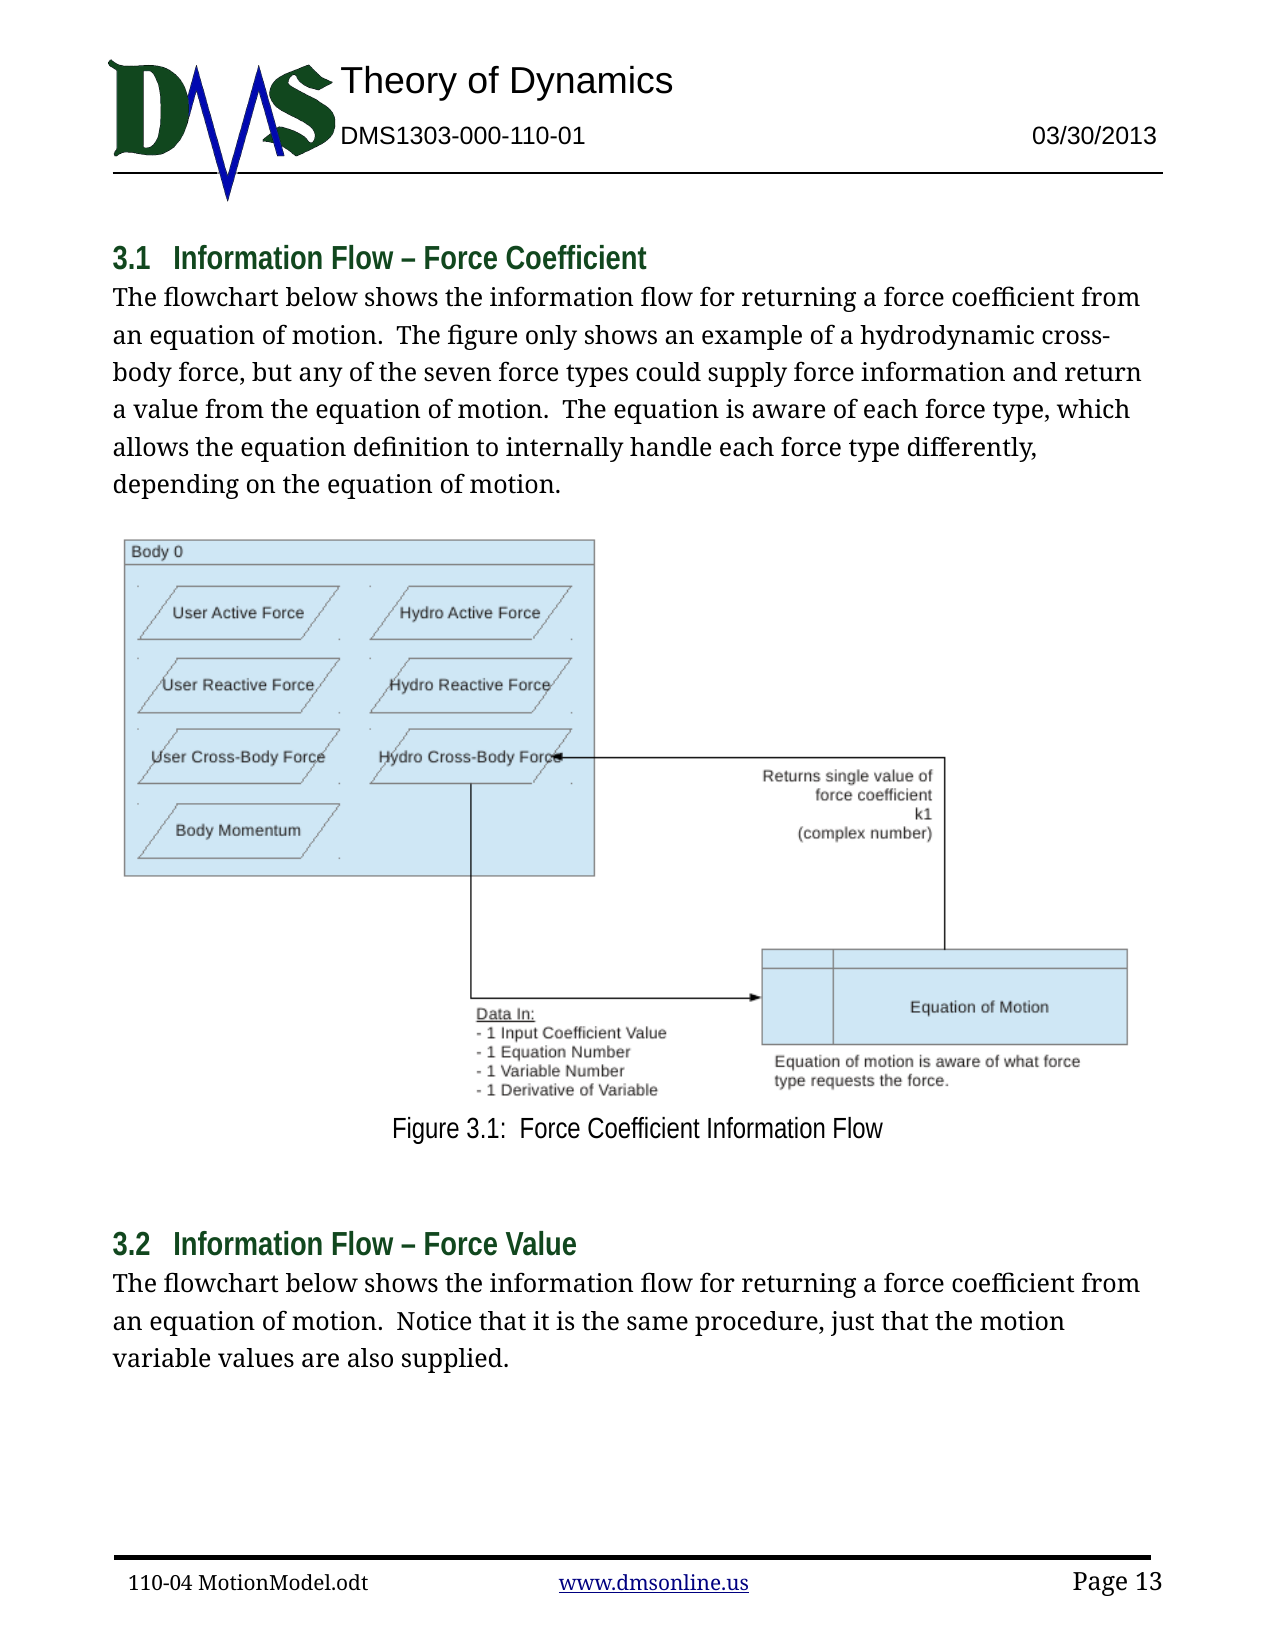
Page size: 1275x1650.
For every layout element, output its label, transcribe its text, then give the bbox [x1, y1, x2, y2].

text The flowchart below shows the information flow for returning a force coefficient from an equation of motion. Notice that it is the same procedure, just that the motion variable values are also supplied. [112, 1266, 1162, 1375]
subtitle Information Flow – Force Coefficient [112, 238, 1162, 276]
text Figure 3.1: Force Coefficient Information Flow [112, 1112, 1162, 1145]
picture [105, 56, 338, 204]
text The flowchart below shows the information flow for returning a force coefficient from an equation of motion. The figure only shows an example of a hydrodynamic cross-body force, but any of the seven force types could supply force information and return a value from the equation of motion. The equation is aware of each force type, which allows the equation definition to internally handle each force type differently, depending on the equation of motion. [112, 280, 1162, 501]
picture [112, 526, 1163, 1112]
subtitle Information Flow – Force Value [112, 1224, 1162, 1262]
